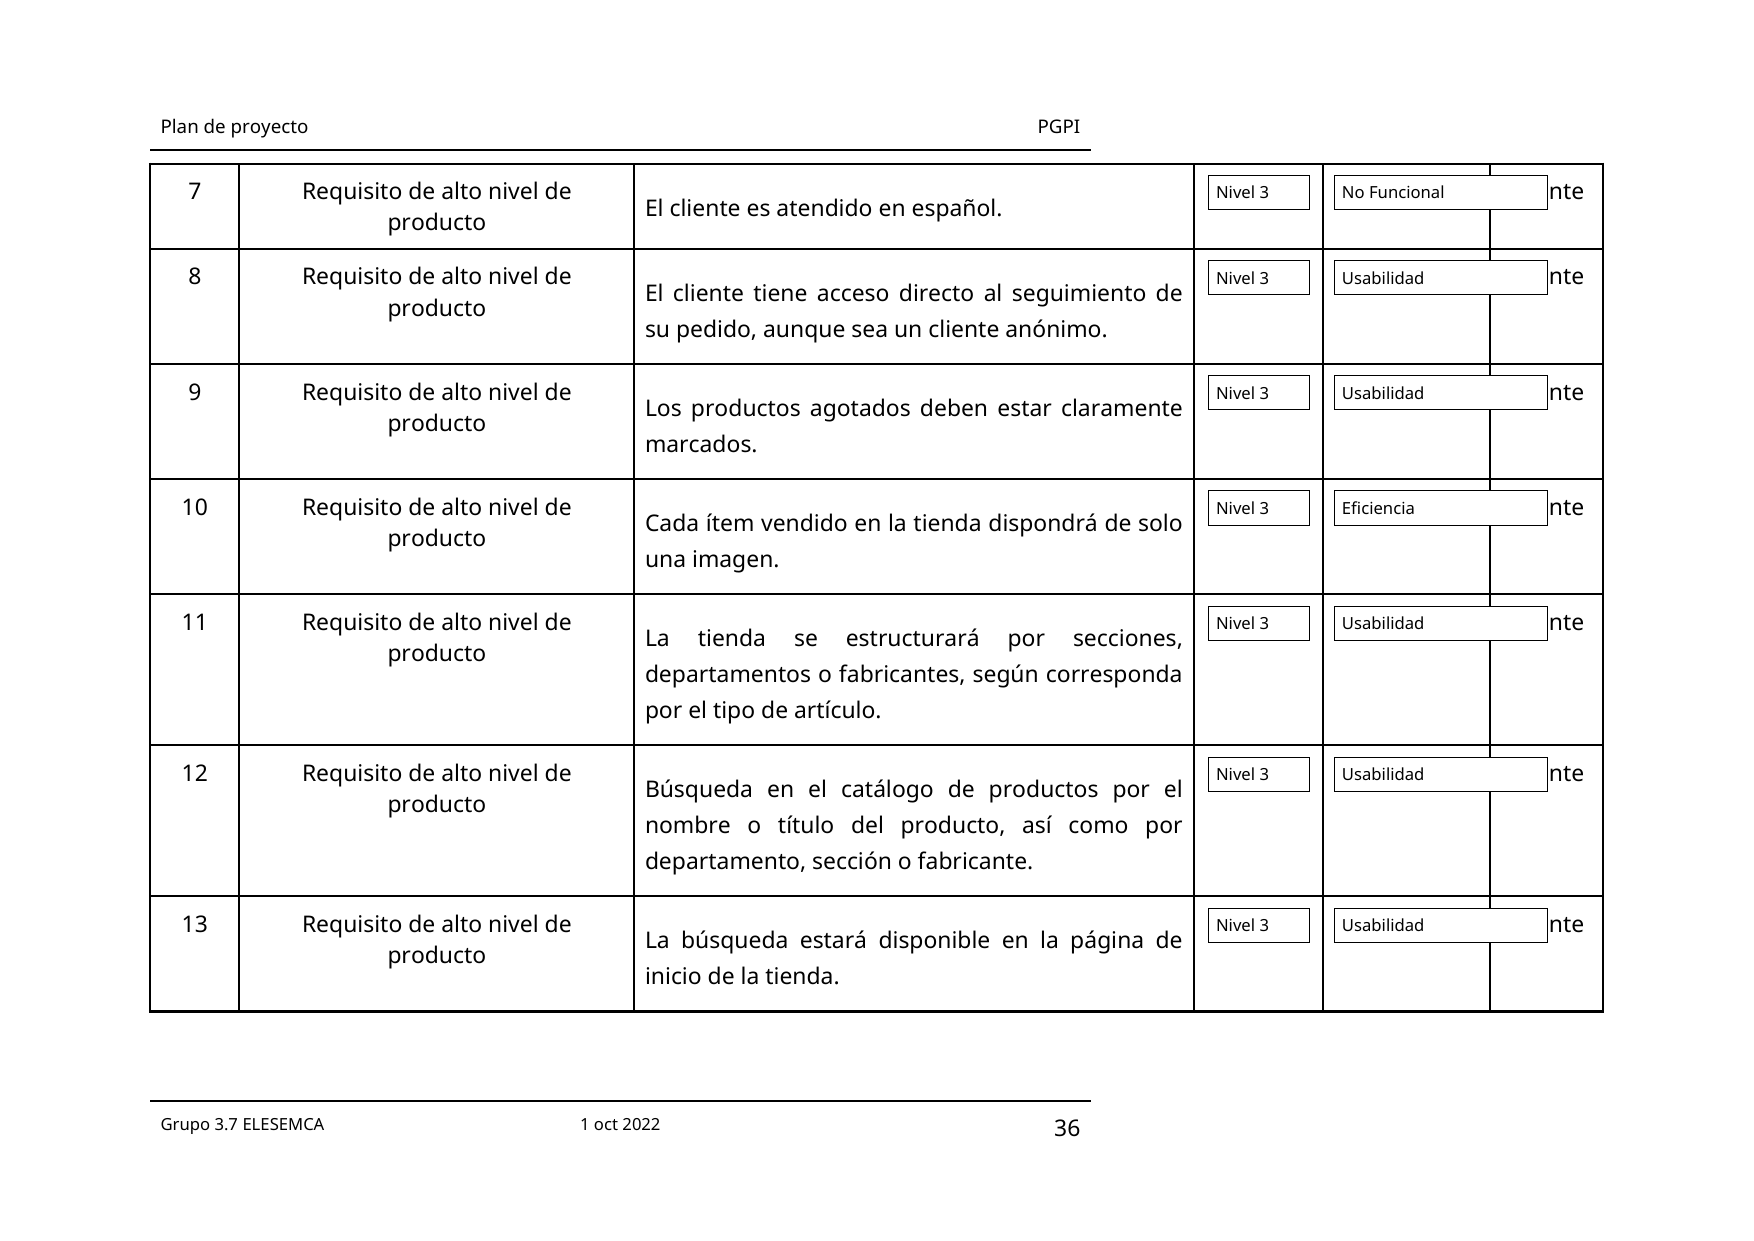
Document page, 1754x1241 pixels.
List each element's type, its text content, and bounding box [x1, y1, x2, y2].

table_cell 13 [151, 897, 238, 1010]
table_cell Los productos agotados deben estar claramente marcados. [635, 365, 1193, 478]
table_cell 11 [151, 595, 238, 744]
table_cell El cliente tiene acceso directo al seguimiento de su pedido, aunque sea un cliente anónimo. [635, 250, 1193, 363]
table_cell [1324, 746, 1489, 895]
table_cell [1195, 897, 1322, 1010]
table_cell Requisito de alto nivel de producto [240, 480, 633, 593]
table_cell Cliente [1491, 897, 1602, 1010]
table_cell La búsqueda estará disponible en la página de inicio de la tienda. [635, 897, 1193, 1010]
table_cell Requisito de alto nivel de producto [240, 250, 633, 363]
table_cell Cliente [1491, 165, 1602, 248]
table_cell [1324, 897, 1489, 1010]
table_cell 12 [151, 746, 238, 895]
table_cell [1195, 595, 1322, 744]
table_cell Requisito de alto nivel de producto [240, 746, 633, 895]
table_cell [1195, 480, 1322, 593]
table_cell Cliente [1491, 365, 1602, 478]
table_cell [1324, 365, 1489, 478]
table_cell Cliente [1491, 595, 1602, 744]
table_cell [1195, 365, 1322, 478]
table_cell [1195, 165, 1322, 248]
table_cell Cliente [1491, 746, 1602, 895]
table_cell [1195, 250, 1322, 363]
table_cell [1324, 595, 1489, 744]
table_cell 7 [151, 165, 238, 248]
table_cell Requisito de alto nivel de producto [240, 595, 633, 744]
table_cell Búsqueda en el catálogo de productos por el nombre o título del producto, así como por departamento, sección o fabricante. [635, 746, 1193, 895]
table_cell El cliente es atendido en español. [635, 165, 1193, 248]
table_cell [1324, 250, 1489, 363]
table_cell [1324, 480, 1489, 593]
table_cell Cada ítem vendido en la tienda dispondrá de solo una imagen. [635, 480, 1193, 593]
table_cell 8 [151, 250, 238, 363]
table_cell Requisito de alto nivel de producto [240, 365, 633, 478]
table_cell [1195, 746, 1322, 895]
table_cell Cliente [1491, 250, 1602, 363]
table_cell La tienda se estructurará por secciones, departamentos o fabricantes, según corresponda por el tipo de artículo. [635, 595, 1193, 744]
table_cell [1324, 165, 1489, 248]
table_cell Requisito de alto nivel de producto [240, 897, 633, 1010]
table_cell Cliente [1491, 480, 1602, 593]
table_cell 10 [151, 480, 238, 593]
table_cell Requisito de alto nivel de producto [240, 165, 633, 248]
table_cell 9 [151, 365, 238, 478]
